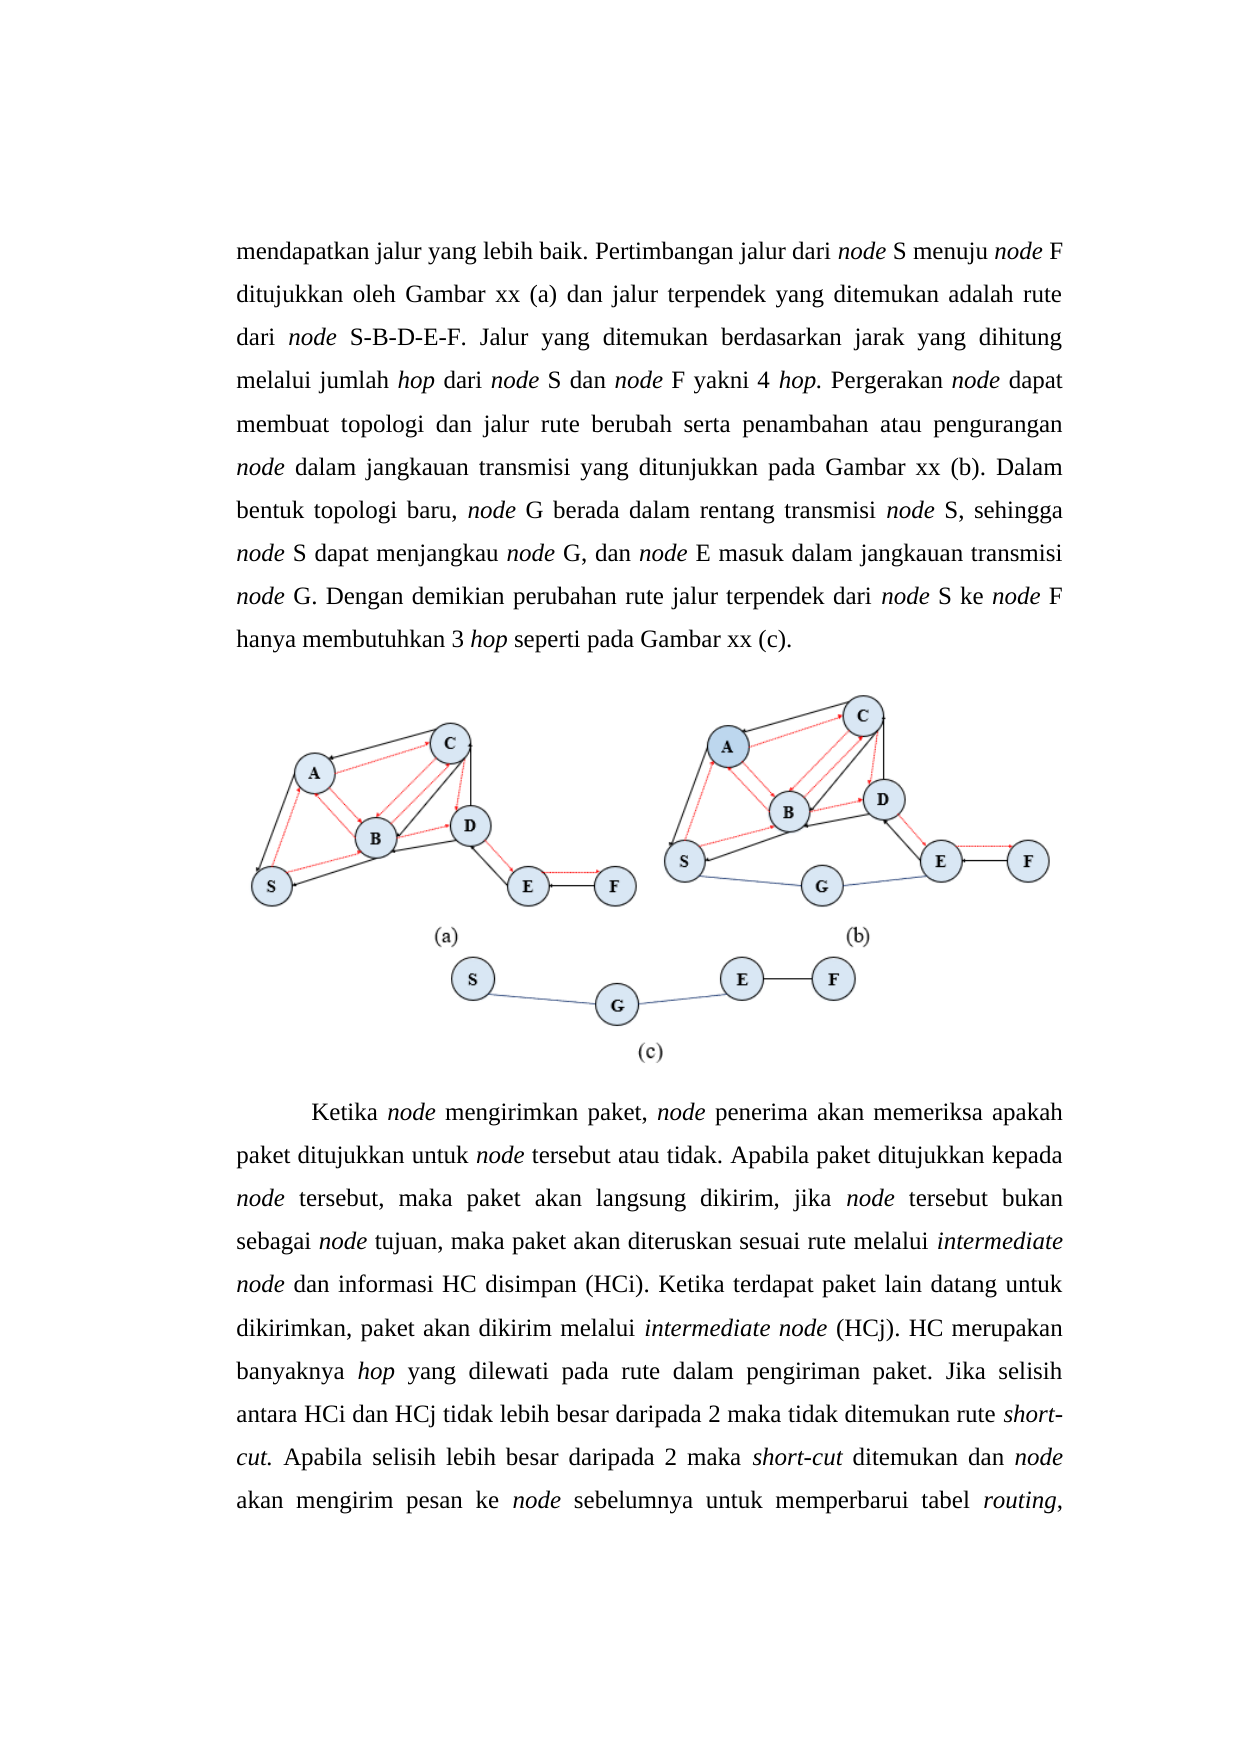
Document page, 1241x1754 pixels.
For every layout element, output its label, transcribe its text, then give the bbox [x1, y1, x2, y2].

picture [237, 681, 1064, 1069]
list Ketika node mengirimkan paket, node penerima akan memeriksa apakah paket ditujukkan untuk node tersebut atau tidak. Apabila paket ditujukkan kepada node tersebut, maka paket akan langsung dikirim, jika node tersebut bukan sebagai node tujuan, maka paket akan diteruskan sesuai rute melalui intermediate node dan informasi HC disimpan (HCi). Ketika terdapat paket lain datang untuk dikirimkan, paket akan dikirim melalui intermediate node (HCj). HC merupakan banyaknya hop yang dilewati pada rute dalam pengiriman paket. Jika selisih antara HCi dan HCj tidak lebih besar daripada 2 maka tidak ditemukan rute short-cut. Apabila selisih lebih besar daripada 2 maka short-cut ditemukan dan node akan mengirim pesan ke node sebelumnya untuk memperbarui tabel routing, [236, 667, 1063, 1514]
list mendapatkan jalur yang lebih baik. Pertimbangan jalur dari node S menuju node F ditujukkan oleh Gambar xx (a) dan jalur terpendek yang ditemukan adalah rute dari node S-B-D-E-F. Jalur yang ditemukan berdasarkan jarak yang dihitung melalui jumlah hop dari node S dan node F yakni 4 hop. Pergerakan node dapat membuat topologi dan jalur rute berubah serta penambahan atau pengurangan node dalam jangkauan transmisi yang ditunjukkan pada Gambar xx (b). Dalam bentuk topologi baru, node G berada dalam rentang transmisi node S, sehingga node S dapat menjangkau node G, dan node E masuk dalam jangkauan transmisi node G. Dengan demikian perubahan rute jalur terpendek dari node S ke node F hanya membutuhkan 3 hop seperti pada Gambar xx (c). [236, 236, 1063, 653]
